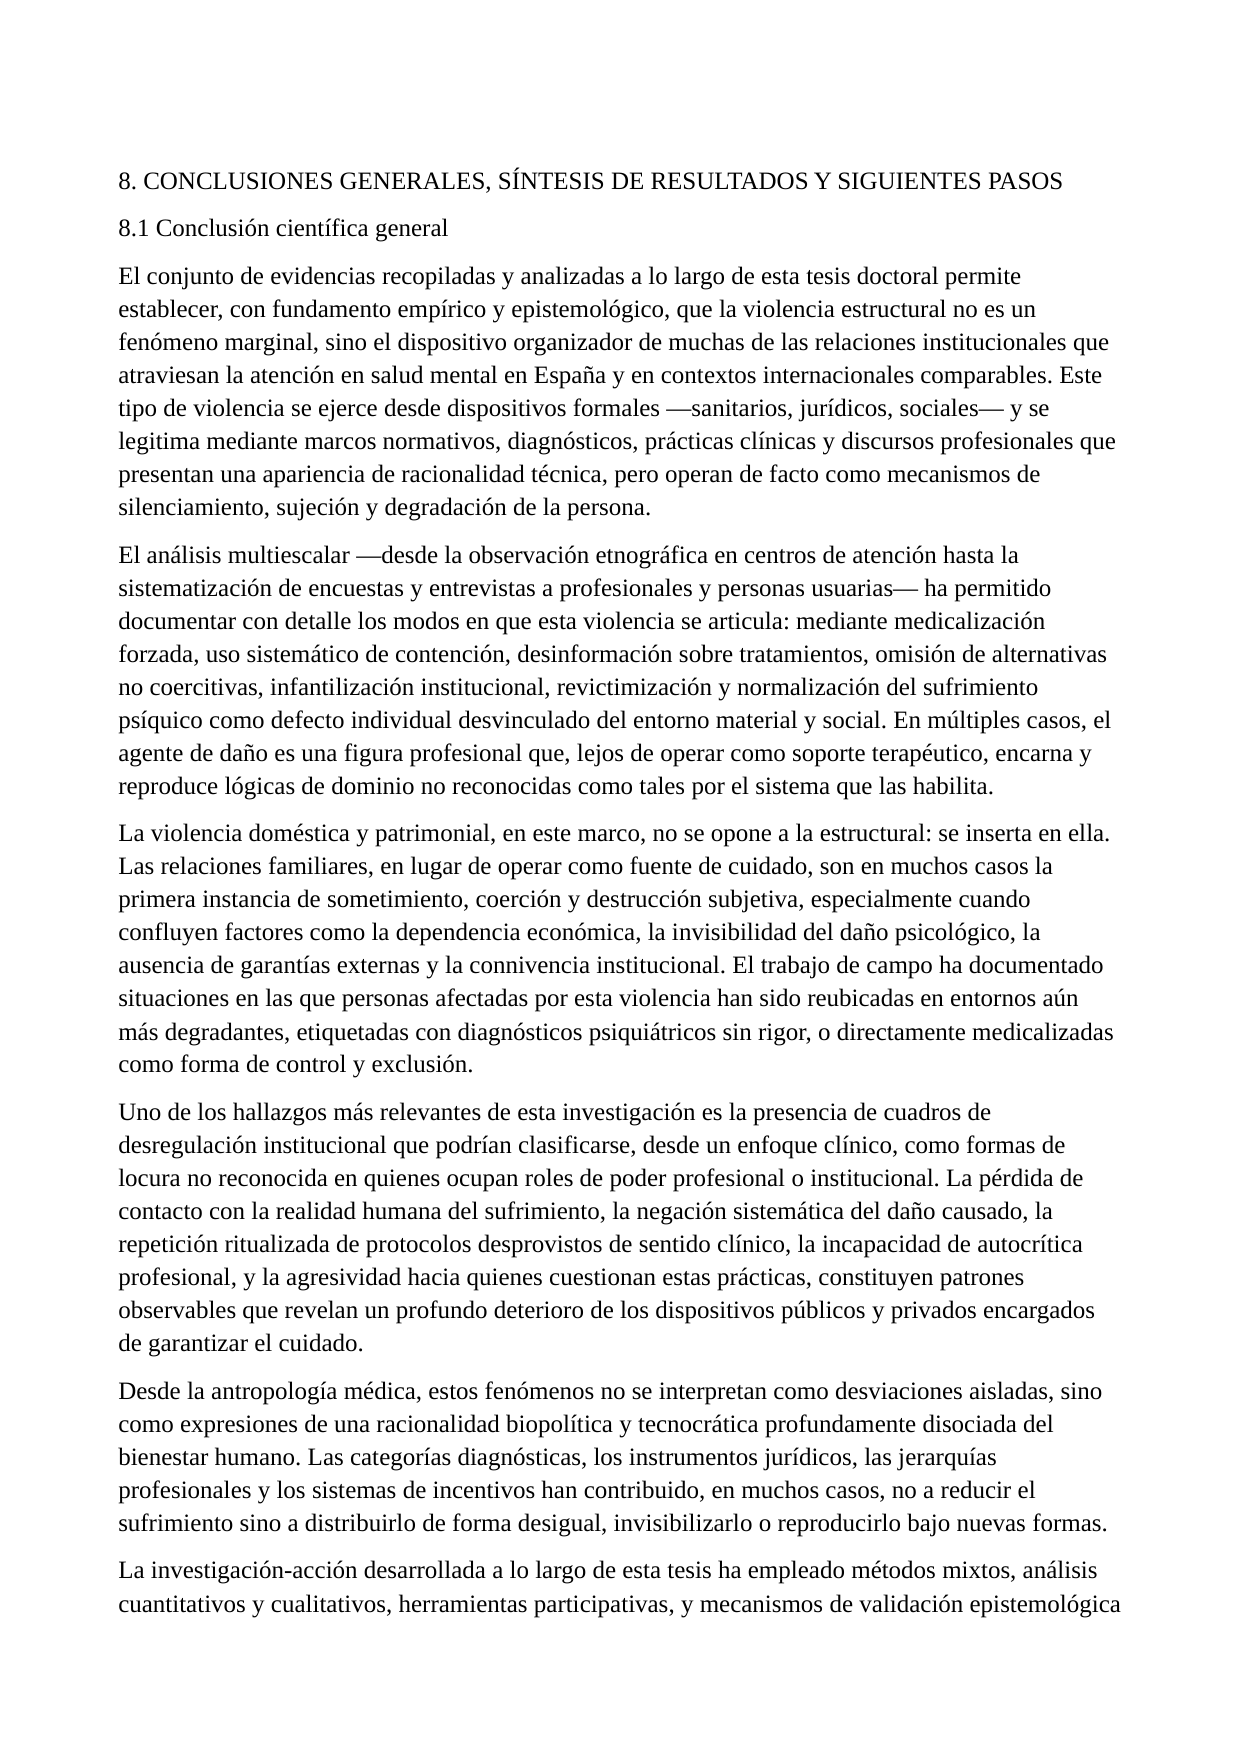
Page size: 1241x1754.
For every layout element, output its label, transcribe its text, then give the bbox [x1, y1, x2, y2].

text La violencia doméstica y patrimonial, en este marco, no se opone a la estructural: se inserta en ella. Las relaciones familiares, en lugar de operar como fuente de cuidado, son en muchos casos la primera instancia de sometimiento, coerción y destrucción subjetiva, especialmente cuando confluyen factores como la dependencia económica, la invisibilidad del daño psicológico, la ausencia de garantías externas y la connivencia institucional. El trabajo de campo ha documentado situaciones en las que personas afectadas por esta violencia han sido reubicadas en entornos aún más degradantes, etiquetadas con diagnósticos psiquiátricos sin rigor, o directamente medicalizadas como forma de control y exclusión. [118, 818, 1122, 1078]
text La investigación-acción desarrollada a lo largo de esta tesis ha empleado métodos mixtos, análisis cuantitativos y cualitativos, herramientas participativas, y mecanismos de validación epistemológica [118, 1556, 1122, 1617]
text 8.1 Conclusión científica general [118, 213, 1122, 242]
text El análisis multiescalar —desde la observación etnográfica en centros de atención hasta la sistematización de encuestas y entrevistas a profesionales y personas usuarias— ha permitido documentar con detalle los modos en que esta violencia se articula: mediante medicalización forzada, uso sistemático de contención, desinformación sobre tratamientos, omisión de alternativas no coercitivas, infantilización institucional, revictimización y normalización del sufrimiento psíquico como defecto individual desvinculado del entorno material y social. En múltiples casos, el agente de daño es una figura profesional que, lejos de operar como soporte terapéutico, encarna y reproduce lógicas de dominio no reconocidas como tales por el sistema que las habilita. [118, 540, 1122, 799]
text Uno de los hallazgos más relevantes de esta investigación es la presencia de cuadros de desregulación institucional que podrían clasificarse, desde un enfoque clínico, como formas de locura no reconocida en quienes ocupan roles de poder profesional o institucional. La pérdida de contacto con la realidad humana del sufrimiento, la negación sistemática del daño causado, la repetición ritualizada de protocolos desprovistos de sentido clínico, la incapacidad de autocrítica profesional, y la agresividad hacia quienes cuestionan estas prácticas, constituyen patrones observables que revelan un profundo deterioro de los dispositivos públicos y privados encargados de garantizar el cuidado. [118, 1097, 1122, 1357]
text El conjunto de evidencias recopiladas y analizadas a lo largo de esta tesis doctoral permite establecer, con fundamento empírico y epistemológico, que la violencia estructural no es un fenómeno marginal, sino el dispositivo organizador de muchas de las relaciones institucionales que atraviesan la atención en salud mental en España y en contextos internacionales comparables. Este tipo de violencia se ejerce desde dispositivos formales —sanitarios, jurídicos, sociales— y se legitima mediante marcos normativos, diagnósticos, prácticas clínicas y discursos profesionales que presentan una apariencia de racionalidad técnica, pero operan de facto como mecanismos de silenciamiento, sujeción y degradación de la persona. [118, 261, 1122, 521]
text 8. CONCLUSIONES GENERALES, SÍNTESIS DE RESULTADOS Y SIGUIENTES PASOS [118, 166, 1122, 194]
text Desde la antropología médica, estos fenómenos no se interpretan como desviaciones aisladas, sino como expresiones de una racionalidad biopolítica y tecnocrática profundamente disociada del bienestar humano. Las categorías diagnósticas, los instrumentos jurídicos, las jerarquías profesionales y los sistemas de incentivos han contribuido, en muchos casos, no a reducir el sufrimiento sino a distribuirlo de forma desigual, invisibilizarlo o reproducirlo bajo nuevas formas. [118, 1376, 1122, 1537]
